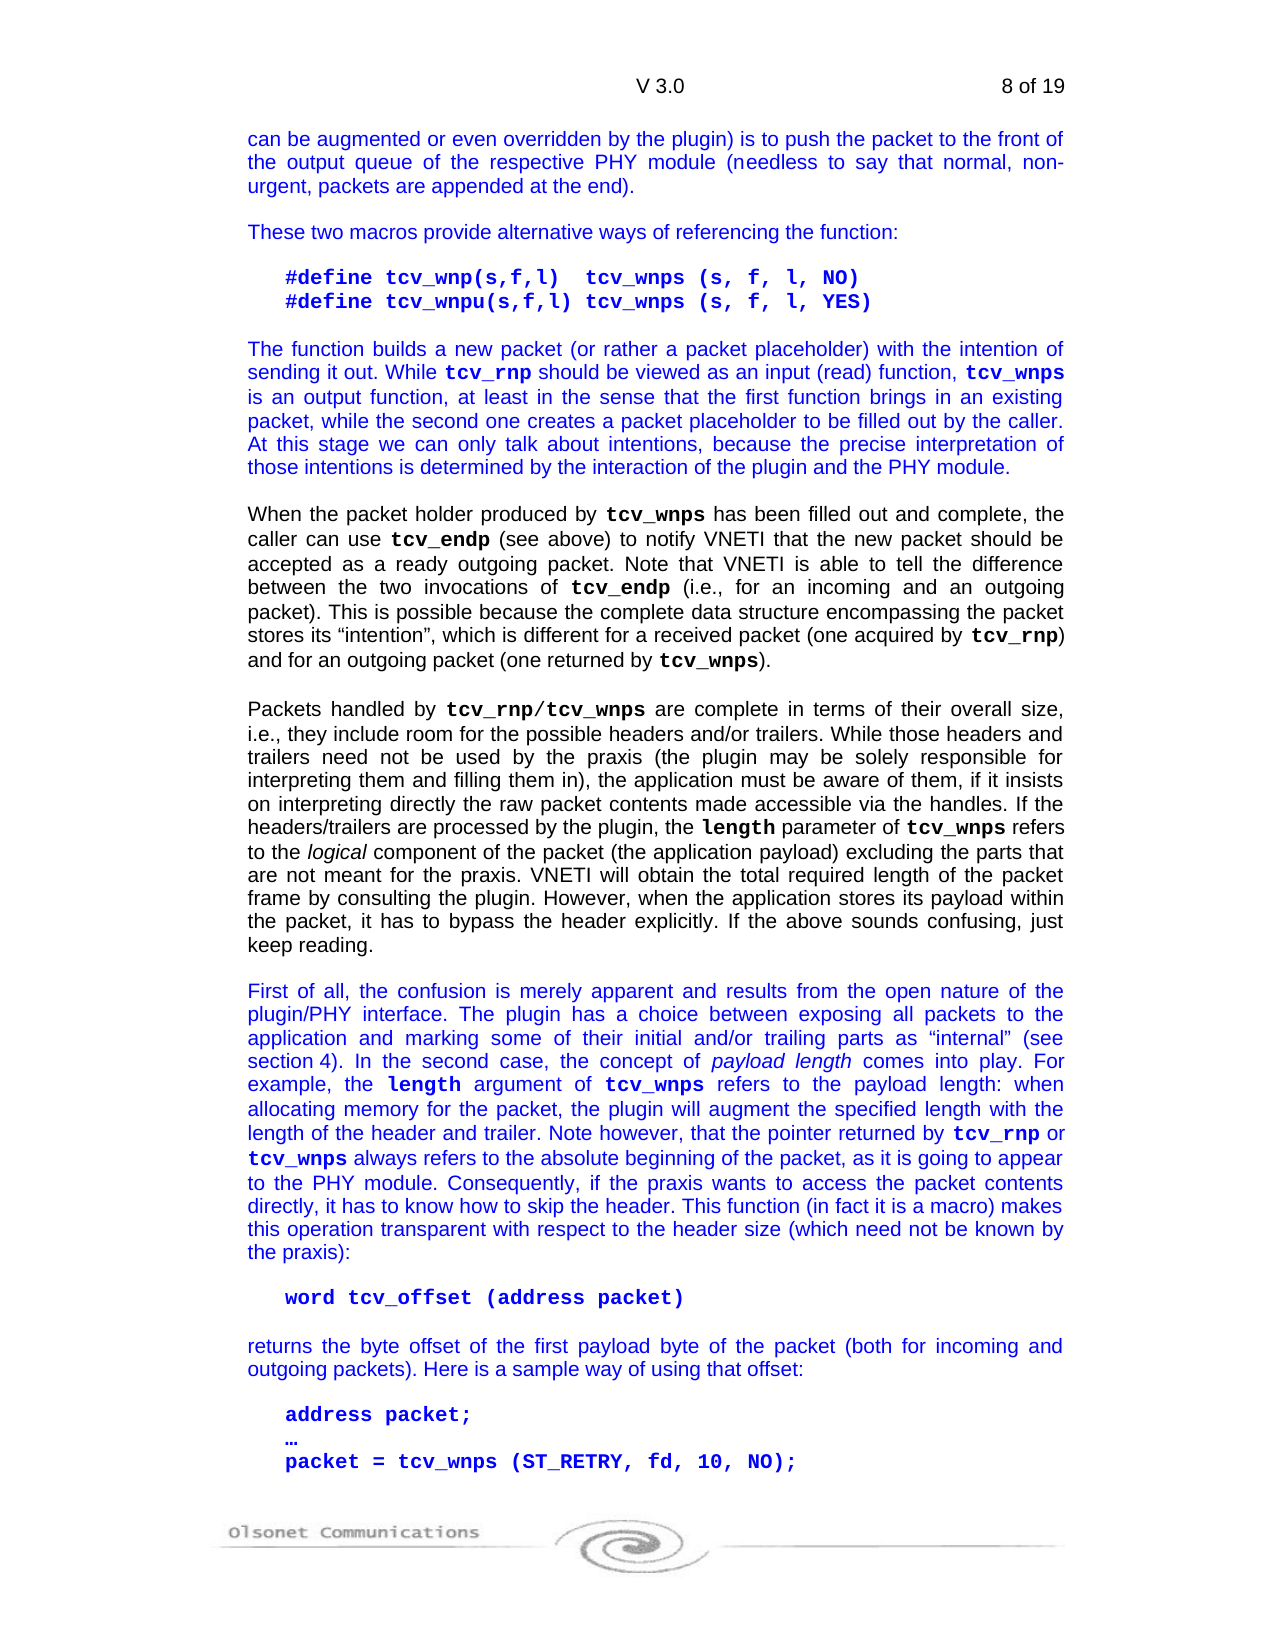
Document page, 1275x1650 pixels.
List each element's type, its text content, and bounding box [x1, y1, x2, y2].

text Packets handled by tcv_rnp/tcv_wnps are complete in terms of their overall size, i.e., they include room for the possible headers and/or trailers. While those headers and trailers need not be used by the praxis (the plugin may be solely responsible for interpreting them and filling them in), the application must be aware of them, if it insists on interpreting directly the raw packet contents made accessible via the handles. If the headers/trailers are processed by the plugin, the length parameter of tcv_wnps refers to the logical component of the packet (the application payload) excluding the parts that are not meant for the praxis. VNETI will obtain the total required length of the packet frame by consulting the plugin. However, when the application stores its payload within the packet, it has to bypass the header explicitly. If the above sounds confusing, just keep reading. [247, 697, 1065, 957]
text returns the byte offset of the first payload byte of the packet (both for incoming and outgoing packets). Here is a sample way of using that offset: [247, 1334, 1065, 1381]
text These two macros provide alternative ways of referencing the function: [247, 221, 1065, 244]
text #define tcv_wnpu(s,f,l) tcv_wnps (s, f, l, YES) [285, 291, 1065, 314]
text … [285, 1428, 1065, 1451]
text The function builds a new packet (or rather a packet placeholder) with the intention of sending it out. While tcv_rnp should be viewed as an input (read) function, tcv_wnps is an output function, at least in the sense that the first function brings in an existing packet, while the second one creates a packet placeholder to be filled out by the caller. At this stage we can only talk about intentions, because the precise interpretation of those intentions is determined by the interaction of the plugin and the PHY module. [247, 338, 1065, 479]
text First of all, the confusion is merely apparent and results from the open nature of the plugin/PHY interface. The plugin has a choice between exposing all packets to the application and marking some of their initial and/or trailing parts as “internal” (see section 4). In the second case, the concept of payload length comes into play. For example, the length argument of tcv_wnps refers to the payload length: when allocating memory for the packet, the plugin will augment the specified length with the length of the header and trailer. Note however, that the pointer returned by tcv_rnp or tcv_wnps always refers to the absolute beginning of the packet, as it is going to appear to the PHY module. Consequently, if the praxis wants to access the packet contents directly, it has to know how to skip the header. This function (in fact it is a macro) makes this operation transparent with respect to the header size (which need not be known by the praxis): [247, 980, 1065, 1264]
text address packet; [285, 1404, 1065, 1428]
picture [210, 1504, 1065, 1596]
text word tcv_offset (address packet) [285, 1287, 1065, 1311]
text can be augmented or even overridden by the plugin) is to push the packet to the front of the output queue of the respective PHY module (needless to say that normal, non-urgent, packets are appended at the end). [247, 128, 1065, 197]
text packet = tcv_wnps (ST_RETRY, fd, 10, NO); [285, 1451, 1065, 1475]
text When the packet holder produced by tcv_wnps has been filled out and complete, the caller can use tcv_endp (see above) to notify VNETI that the new packet should be accepted as a ready outgoing packet. Note that VNETI is able to tell the difference between the two invocations of tcv_endp (i.e., for an incoming and an outgoing packet). This is possible because the complete data structure encompassing the packet stores its “intention”, which is different for a received packet (one acquired by tcv_rnp) and for an outgoing packet (one returned by tcv_wnps). [247, 502, 1065, 674]
text #define tcv_wnp(s,f,l) tcv_wnps (s, f, l, NO) [285, 267, 1065, 291]
